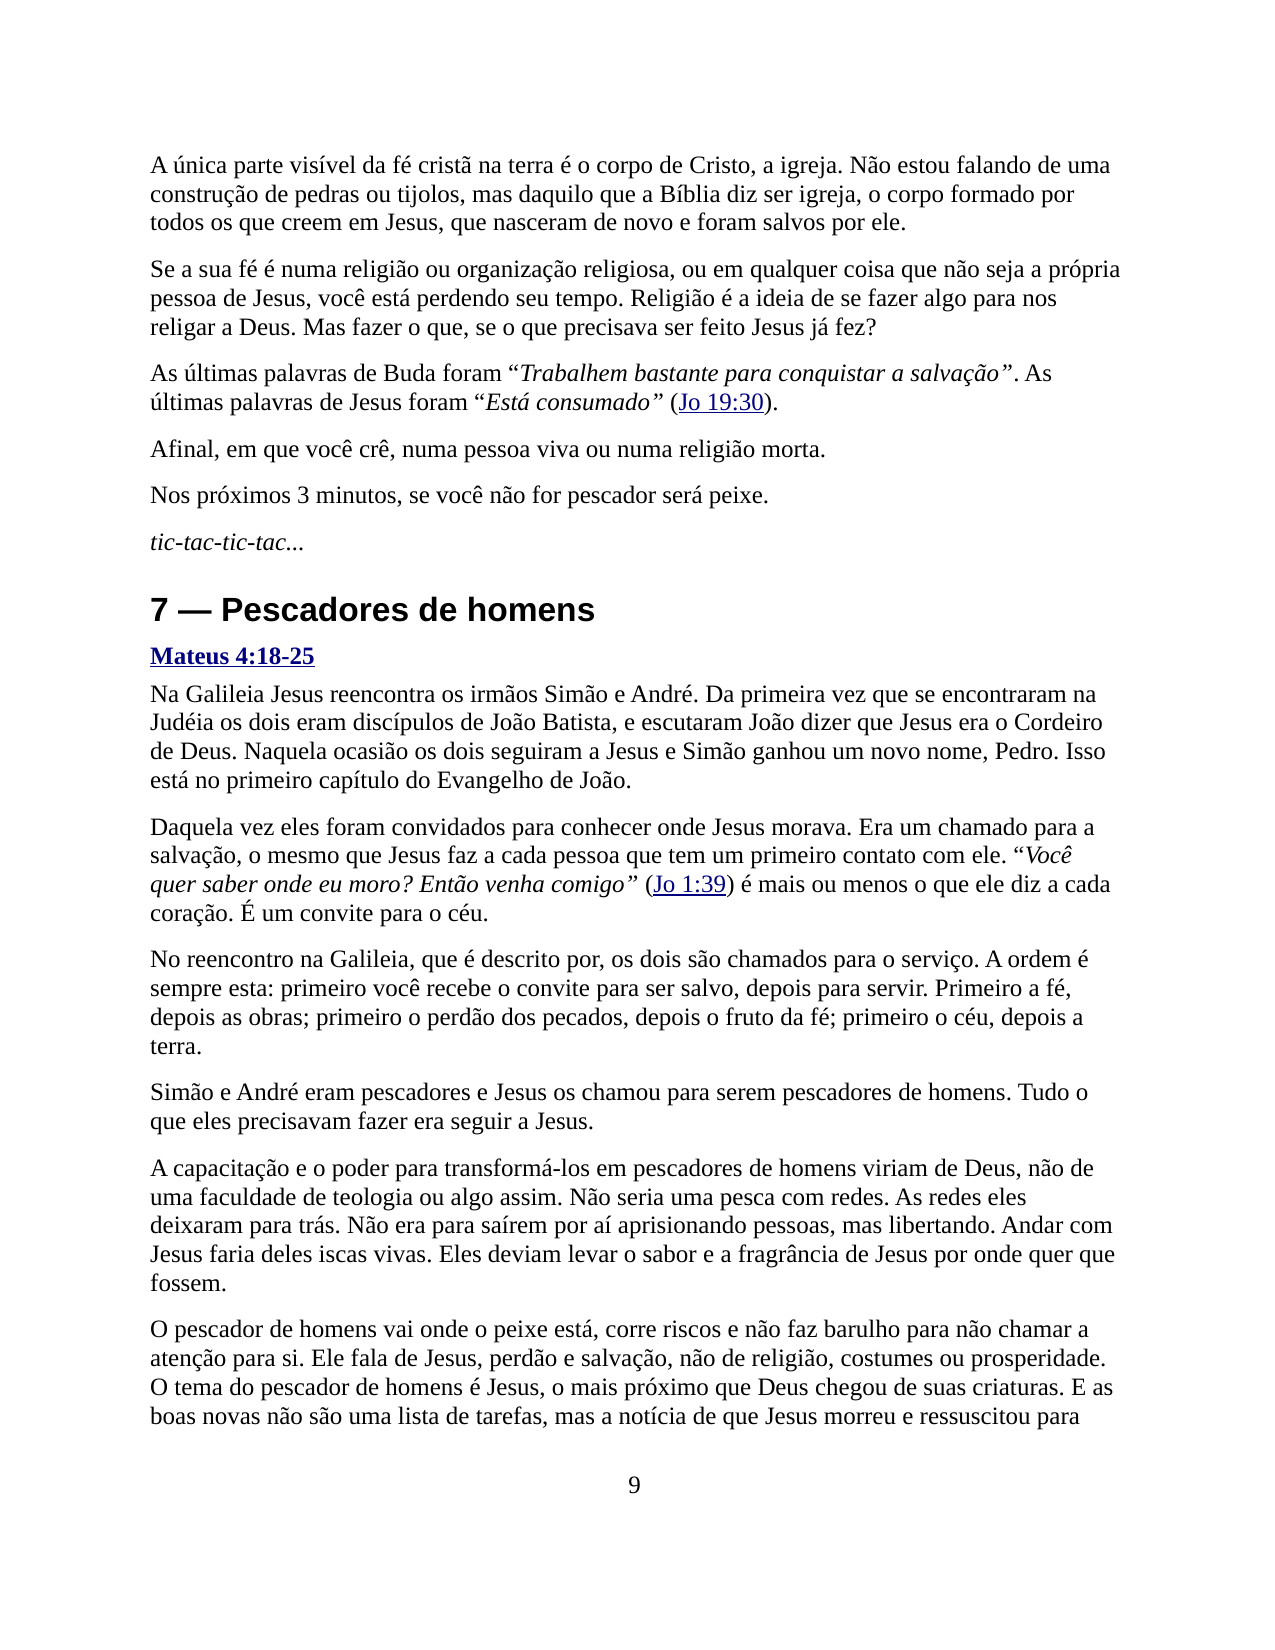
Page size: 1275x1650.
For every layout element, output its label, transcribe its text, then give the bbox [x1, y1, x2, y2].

text Simão e André eram pescadores e Jesus os chamou para serem pescadores de homens. Tudo o que eles precisavam fazer era seguir a Jesus. [150, 1077, 1125, 1135]
text Se a sua fé é numa religião ou organização religiosa, ou em qualquer coisa que não seja a própria pessoa de Jesus, você está perdendo seu tempo. Religião é a ideia de se fazer algo para nos religar a Deus. Mas fazer o que, se o que precisava ser feito Jesus já fez? [150, 254, 1125, 340]
text Nos próximos 3 minutos, se você não for pescador será peixe. [150, 480, 1125, 509]
text Na Galileia Jesus reencontra os irmãos Simão e André. Da primeira vez que se encontraram na Judéia os dois eram discípulos de João Batista, e escutaram João dizer que Jesus era o Cordeiro de Deus. Naquela ocasião os dois seguiram a Jesus e Simão ganhou um novo nome, Pedro. Isso está no primeiro capítulo do Evangelho de João. [150, 679, 1125, 794]
text A única parte visível da fé cristã na terra é o corpo de Cristo, a igreja. Não estou falando de uma construção de pedras ou tijolos, mas daquilo que a Bíblia diz ser igreja, o corpo formado por todos os que creem em Jesus, que nasceram de novo e foram salvos por ele. [150, 150, 1125, 236]
text A capacitação e o poder para transformá-los em pescadores de homens viriam de Deus, não de uma faculdade de teologia ou algo assim. Não seria uma pesca com redes. As redes eles deixaram para trás. Não era para saírem por aí aprisionando pessoas, mas libertando. Andar com Jesus faria deles iscas vivas. Eles deviam levar o sabor e a fragrância de Jesus por onde quer que fossem. [150, 1153, 1125, 1297]
text Daquela vez eles foram convidados para conhecer onde Jesus morava. Era um chamado para a salvação, o mesmo que Jesus faz a cada pessoa que tem um primeiro contato com ele. “Você quer saber onde eu moro? Então venha comigo” (Jo 1:39) é mais ou menos o que ele diz a cada coração. É um convite para o céu. [150, 812, 1125, 927]
subtitle 7 — Pescadores de homens [150, 590, 1125, 628]
text No reencontro na Galileia, que é descrito por, os dois são chamados para o serviço. A ordem é sempre esta: primeiro você recebe o convite para ser salvo, depois para servir. Primeiro a fé, depois as obras; primeiro o perdão dos pecados, depois o fruto da fé; primeiro o céu, depois a terra. [150, 944, 1125, 1059]
text tic-tac-tic-tac... [150, 527, 1125, 556]
text Mateus 4:18-25 [150, 641, 1125, 670]
text Afinal, em que você crê, numa pessoa viva ou numa religião morta. [150, 434, 1125, 462]
text O pescador de homens vai onde o peixe está, corre riscos e não faz barulho para não chamar a atenção para si. Ele fala de Jesus, perdão e salvação, não de religião, costumes ou prosperidade. O tema do pescador de homens é Jesus, o mais próximo que Deus chegou de suas criaturas. E as boas novas não são uma lista de tarefas, mas a notícia de que Jesus morreu e ressuscitou para [150, 1314, 1125, 1429]
text As últimas palavras de Buda foram “Trabalhem bastante para conquistar a salvação”. As últimas palavras de Jesus foram “Está consumado” (Jo 19:30). [150, 358, 1125, 416]
